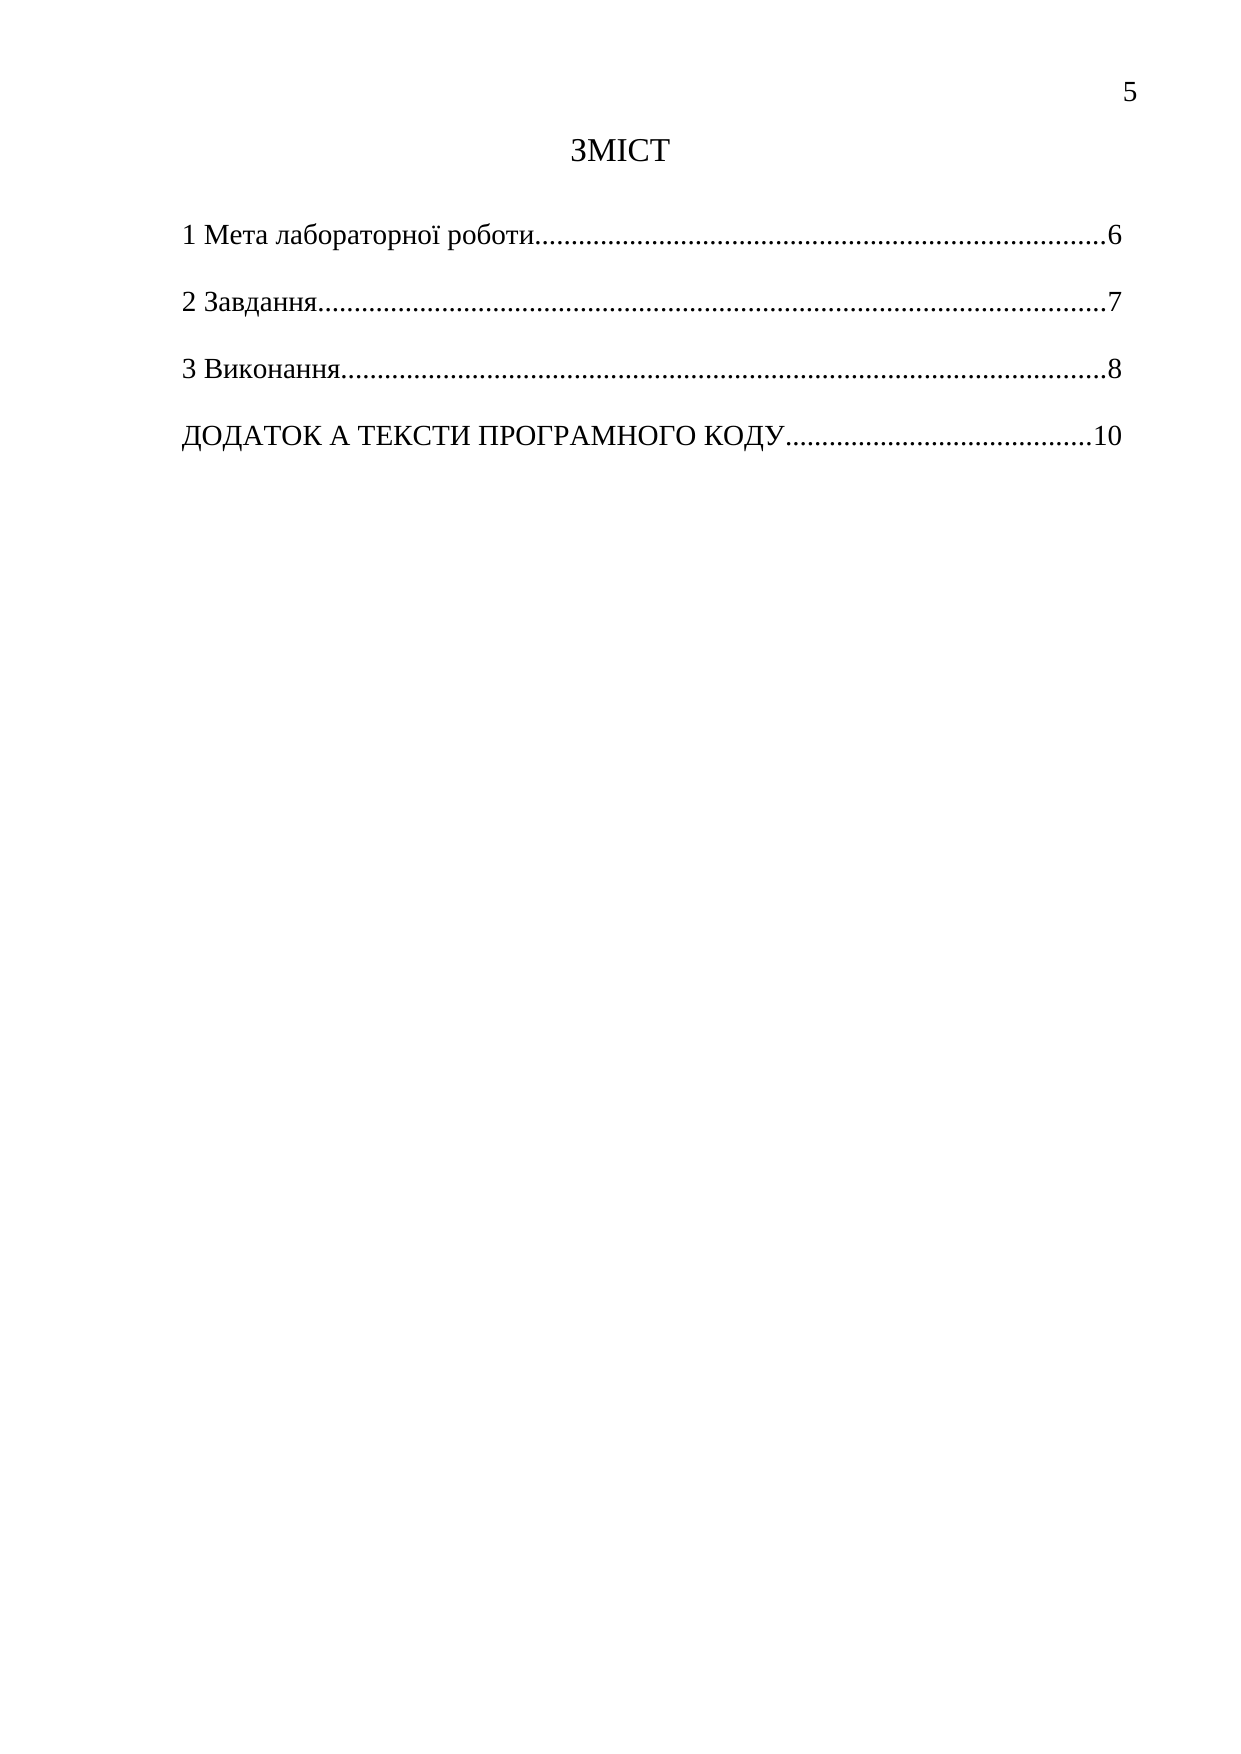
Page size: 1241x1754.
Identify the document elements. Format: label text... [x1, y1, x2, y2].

text 1 Мета лабораторної роботи 6 [182, 217, 1122, 250]
text 2 Завдання 7 [182, 284, 1122, 317]
subtitle Зміст [118, 130, 1122, 168]
text ДОДАТОК А ТЕКСТИ ПРОГРАМНОГО КОДУ 10 [182, 418, 1122, 451]
text 3 Виконання 8 [182, 351, 1122, 384]
